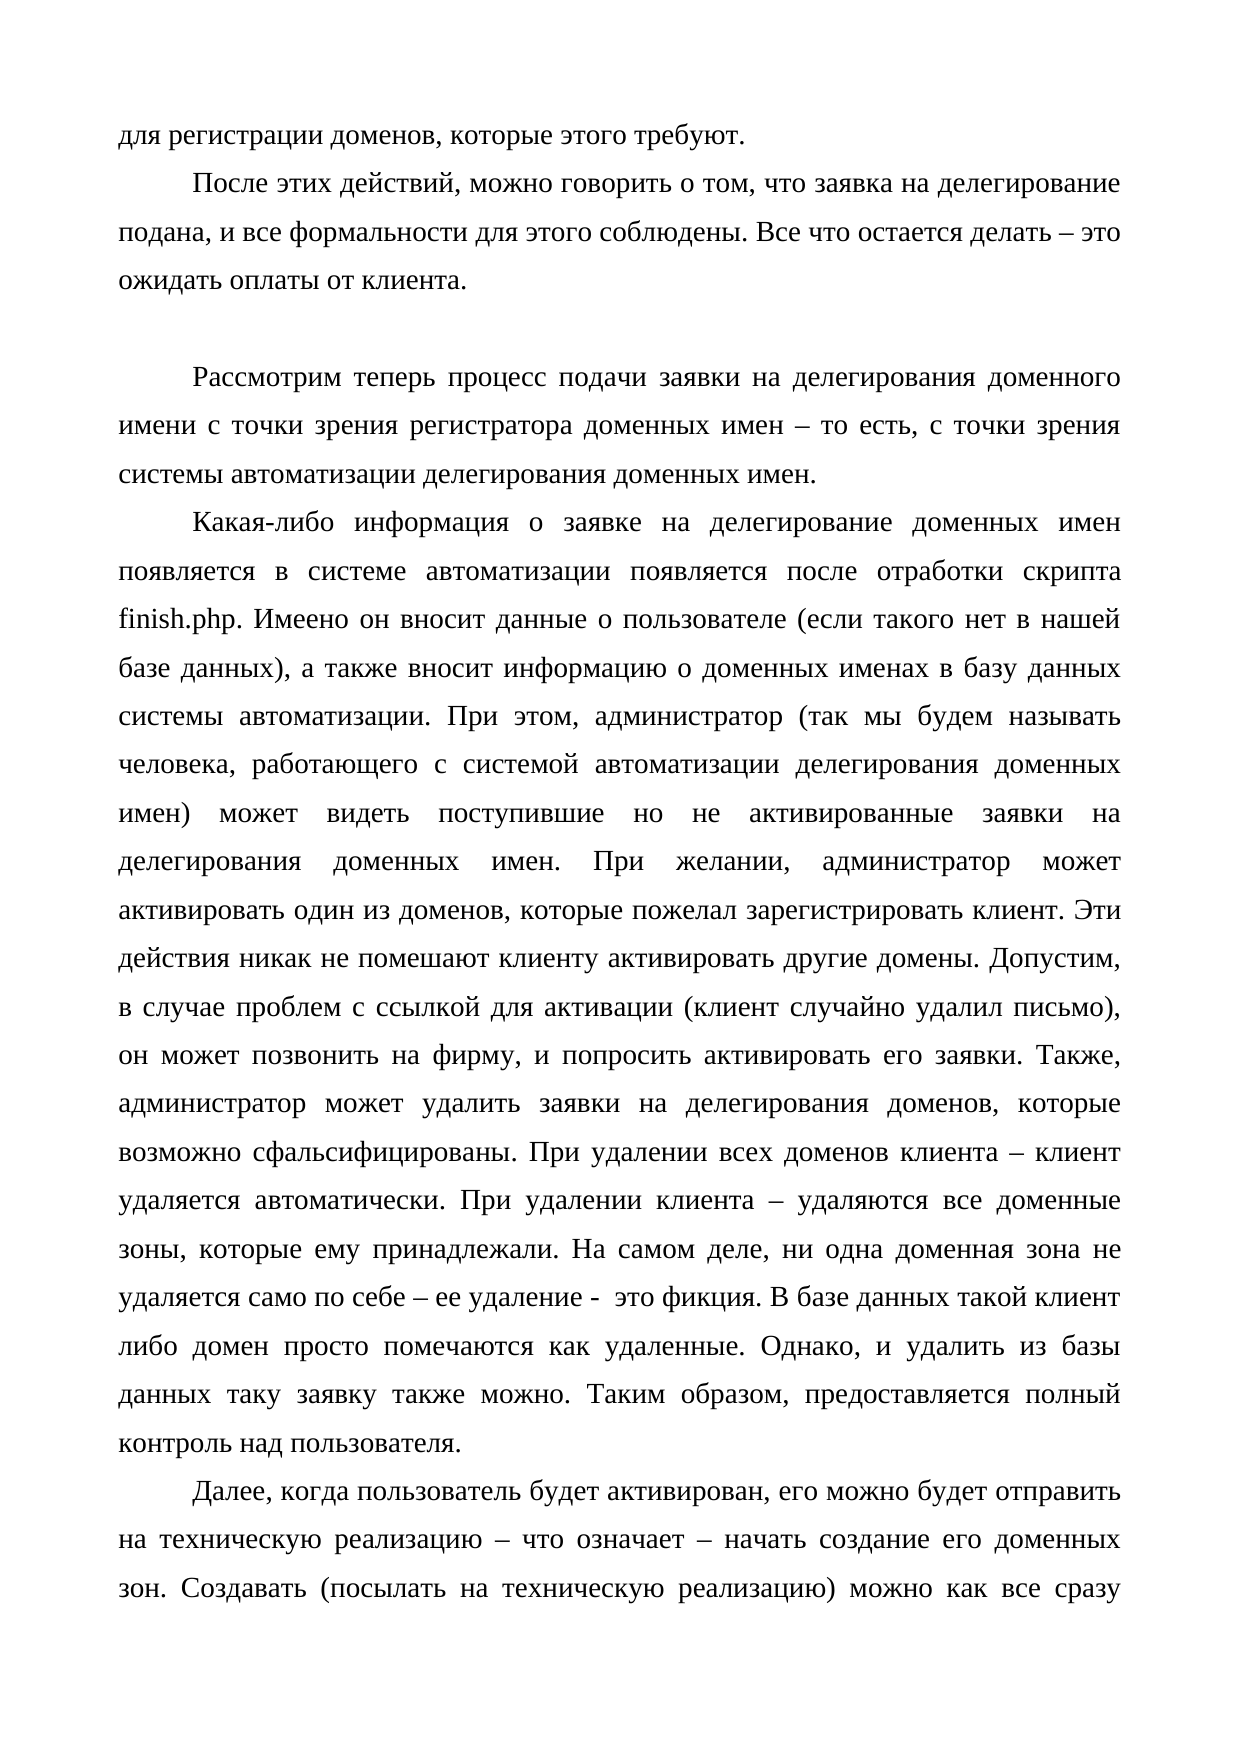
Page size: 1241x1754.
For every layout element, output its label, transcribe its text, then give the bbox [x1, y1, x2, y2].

text Какая-либо информация о заявке на делегирование доменных имен появляется в системе автоматизации появляется после отработки скрипта finish.php. Имеено он вносит данные о пользователе (если такого нет в нашей базе данных), а также вносит информацию о доменных именах в базу данных системы автоматизации. При этом, администратор (так мы будем называть человека, работающего с системой автоматизации делегирования доменных имен) может видеть поступившие но не активированные заявки на делегирования доменных имен. При желании, администратор может активировать один из доменов, которые пожелал зарегистрировать клиент. Эти действия никак не помешают клиенту активировать другие домены. Допустим, в случае проблем с ссылкой для активации (клиент случайно удалил письмо), он может позвонить на фирму, и попросить активировать его заявки. Также, администратор может удалить заявки на делегирования доменов, которые возможно сфальсифицированы. При удалении всех доменов клиента – клиент удаляется автоматически. При удалении клиента – удаляются все доменные зоны, которые ему принадлежали. На самом деле, ни одна доменная зона не удаляется само по себе – ее удаление - это фикция. В базе данных такой клиент либо домен просто помечаются как удаленные. Однако, и удалить из базы данных таку заявку также можно. Таким образом, предоставляется полный контроль над пользователя. [118, 506, 1122, 1458]
text Рассмотрим теперь процесс подачи заявки на делегирования доменного имени с точки зрения регистратора доменных имен – то есть, с точки зрения системы автоматизации делегирования доменных имен. [118, 360, 1122, 489]
text После этих действий, можно говорить о том, что заявка на делегирование подана, и все формальности для этого соблюдены. Все что остается делать – это ожидать оплаты от клиента. [118, 167, 1122, 296]
text для регистрации доменов, которые этого требуют. [118, 118, 1122, 150]
text Далее, когда пользователь будет активирован, его можно будет отправить на техническую реализацию – что означает – начать создание его доменных зон. Создавать (посылать на техническую реализацию) можно как все сразу [118, 1474, 1122, 1603]
